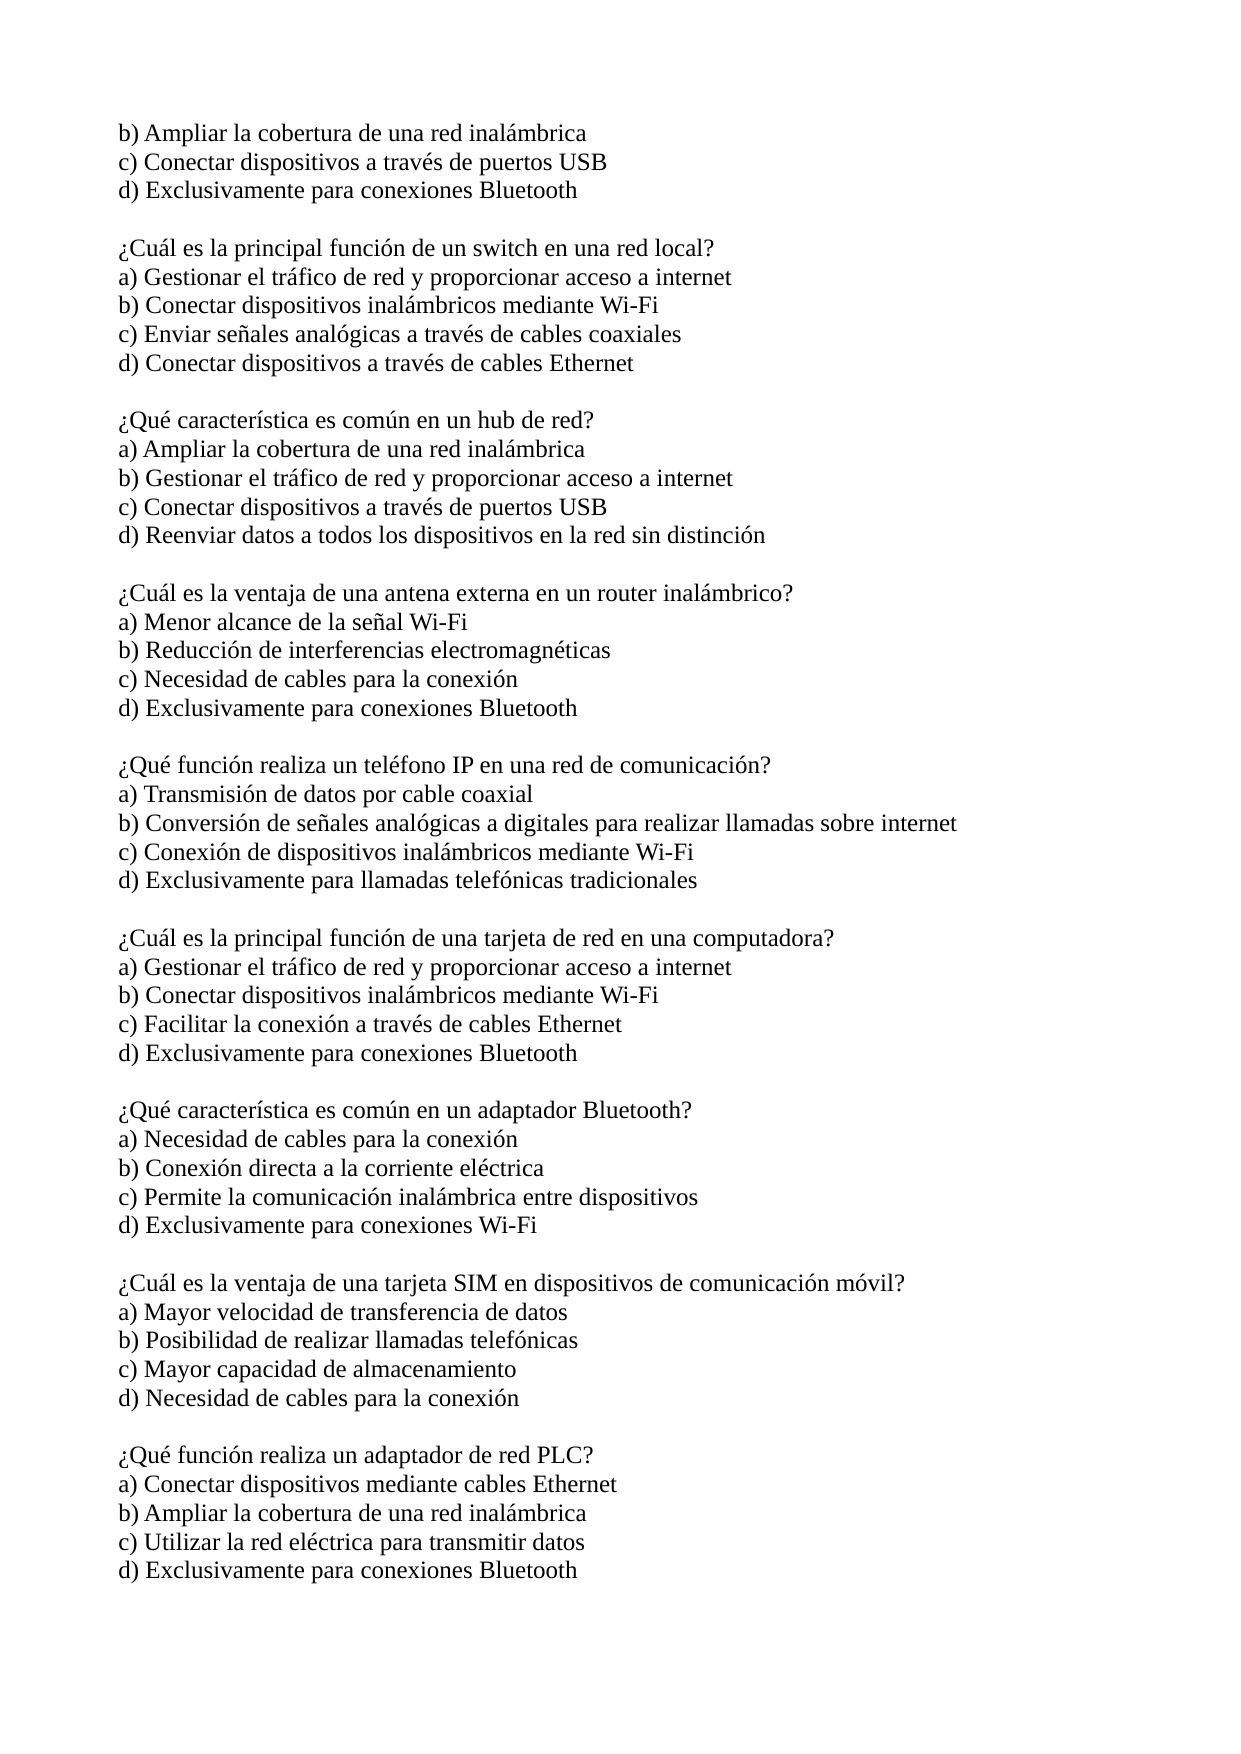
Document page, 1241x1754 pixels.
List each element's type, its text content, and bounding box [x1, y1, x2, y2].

text b) Reducción de interferencias electromagnéticas [118, 636, 1122, 664]
text ¿Qué característica es común en un adaptador Bluetooth? [118, 1096, 1122, 1124]
text ¿Qué característica es común en un hub de red? [118, 406, 1122, 434]
text c) Necesidad de cables para la conexión [118, 664, 1122, 693]
text b) Gestionar el tráfico de red y proporcionar acceso a internet [118, 463, 1122, 492]
text a) Menor alcance de la señal Wi-Fi [118, 607, 1122, 636]
text b) Conectar dispositivos inalámbricos mediante Wi-Fi [118, 981, 1122, 1009]
text a) Necesidad de cables para la conexión [118, 1124, 1122, 1153]
text b) Posibilidad de realizar llamadas telefónicas [118, 1326, 1122, 1354]
text ¿Qué función realiza un teléfono IP en una red de comunicación? [118, 751, 1122, 779]
text d) Exclusivamente para llamadas telefónicas tradicionales [118, 866, 1122, 894]
text c) Enviar señales analógicas a través de cables coaxiales [118, 319, 1122, 348]
text c) Permite la comunicación inalámbrica entre dispositivos [118, 1182, 1122, 1211]
text ¿Cuál es la principal función de una tarjeta de red en una computadora? [118, 923, 1122, 952]
text c) Utilizar la red eléctrica para transmitir datos [118, 1527, 1122, 1556]
text d) Necesidad de cables para la conexión [118, 1383, 1122, 1412]
text c) Mayor capacidad de almacenamiento [118, 1354, 1122, 1383]
text d) Exclusivamente para conexiones Bluetooth [118, 1556, 1122, 1584]
text a) Ampliar la cobertura de una red inalámbrica [118, 434, 1122, 463]
text a) Mayor velocidad de transferencia de datos [118, 1297, 1122, 1326]
text c) Conexión de dispositivos inalámbricos mediante Wi-Fi [118, 837, 1122, 866]
text d) Reenviar datos a todos los dispositivos en la red sin distinción [118, 521, 1122, 549]
text ¿Cuál es la ventaja de una tarjeta SIM en dispositivos de comunicación móvil? [118, 1268, 1122, 1297]
text a) Conectar dispositivos mediante cables Ethernet [118, 1469, 1122, 1498]
text b) Conectar dispositivos inalámbricos mediante Wi-Fi [118, 291, 1122, 319]
text ¿Cuál es la principal función de un switch en una red local? [118, 233, 1122, 262]
text a) Gestionar el tráfico de red y proporcionar acceso a internet [118, 262, 1122, 291]
text b) Ampliar la cobertura de una red inalámbrica [118, 1498, 1122, 1527]
text ¿Cuál es la ventaja de una antena externa en un router inalámbrico? [118, 578, 1122, 607]
text b) Conversión de señales analógicas a digitales para realizar llamadas sobre internet [118, 808, 1122, 837]
text ¿Qué función realiza un adaptador de red PLC? [118, 1441, 1122, 1469]
text d) Exclusivamente para conexiones Bluetooth [118, 1038, 1122, 1067]
text c) Conectar dispositivos a través de puertos USB [118, 147, 1122, 176]
text d) Conectar dispositivos a través de cables Ethernet [118, 348, 1122, 377]
text a) Gestionar el tráfico de red y proporcionar acceso a internet [118, 952, 1122, 981]
text d) Exclusivamente para conexiones Bluetooth [118, 693, 1122, 722]
text d) Exclusivamente para conexiones Wi-Fi [118, 1211, 1122, 1239]
text b) Conexión directa a la corriente eléctrica [118, 1153, 1122, 1182]
text c) Conectar dispositivos a través de puertos USB [118, 492, 1122, 521]
text c) Facilitar la conexión a través de cables Ethernet [118, 1009, 1122, 1038]
text b) Ampliar la cobertura de una red inalámbrica [118, 118, 1122, 147]
text a) Transmisión de datos por cable coaxial [118, 779, 1122, 808]
text d) Exclusivamente para conexiones Bluetooth [118, 176, 1122, 204]
